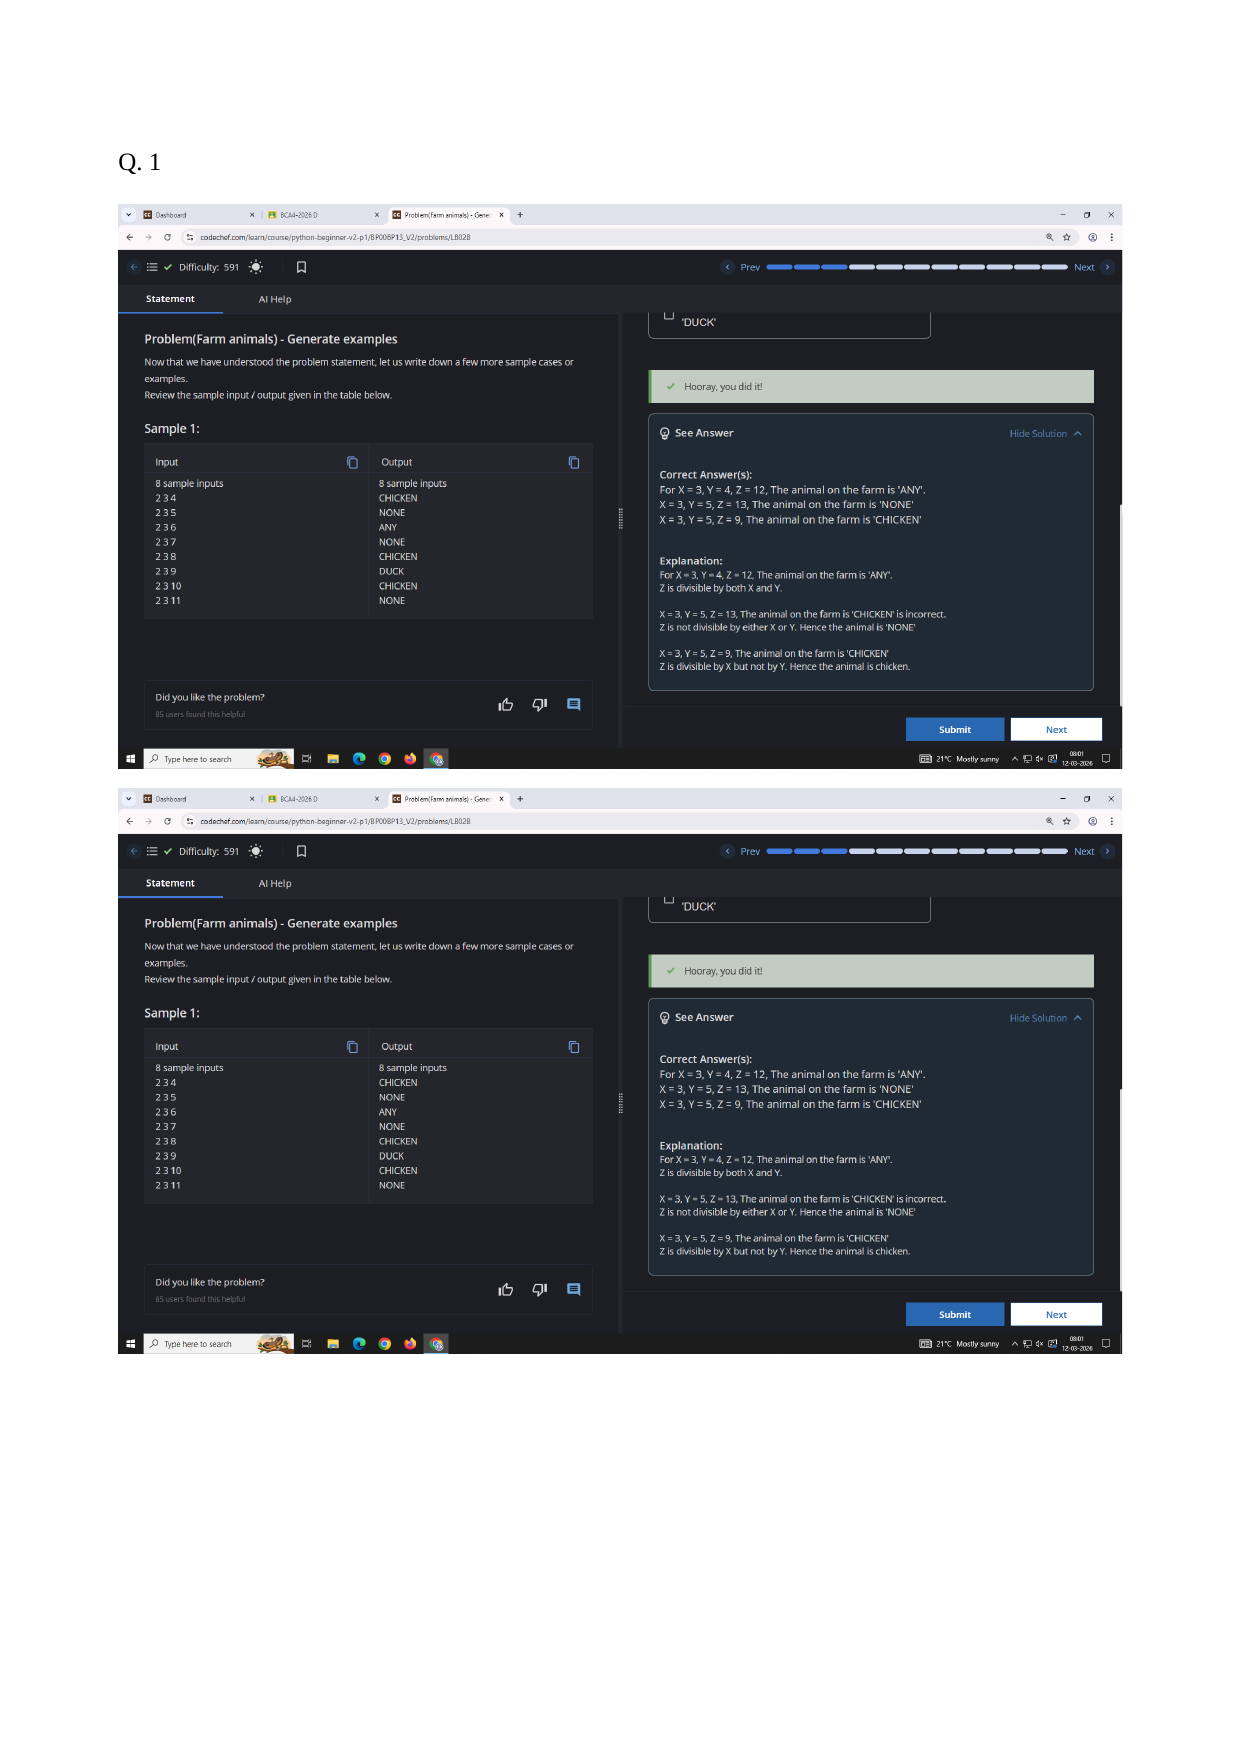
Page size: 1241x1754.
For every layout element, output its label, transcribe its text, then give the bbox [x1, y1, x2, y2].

picture [118, 204, 1123, 769]
text Q. 1 [118, 147, 1122, 176]
picture [118, 788, 1123, 1354]
